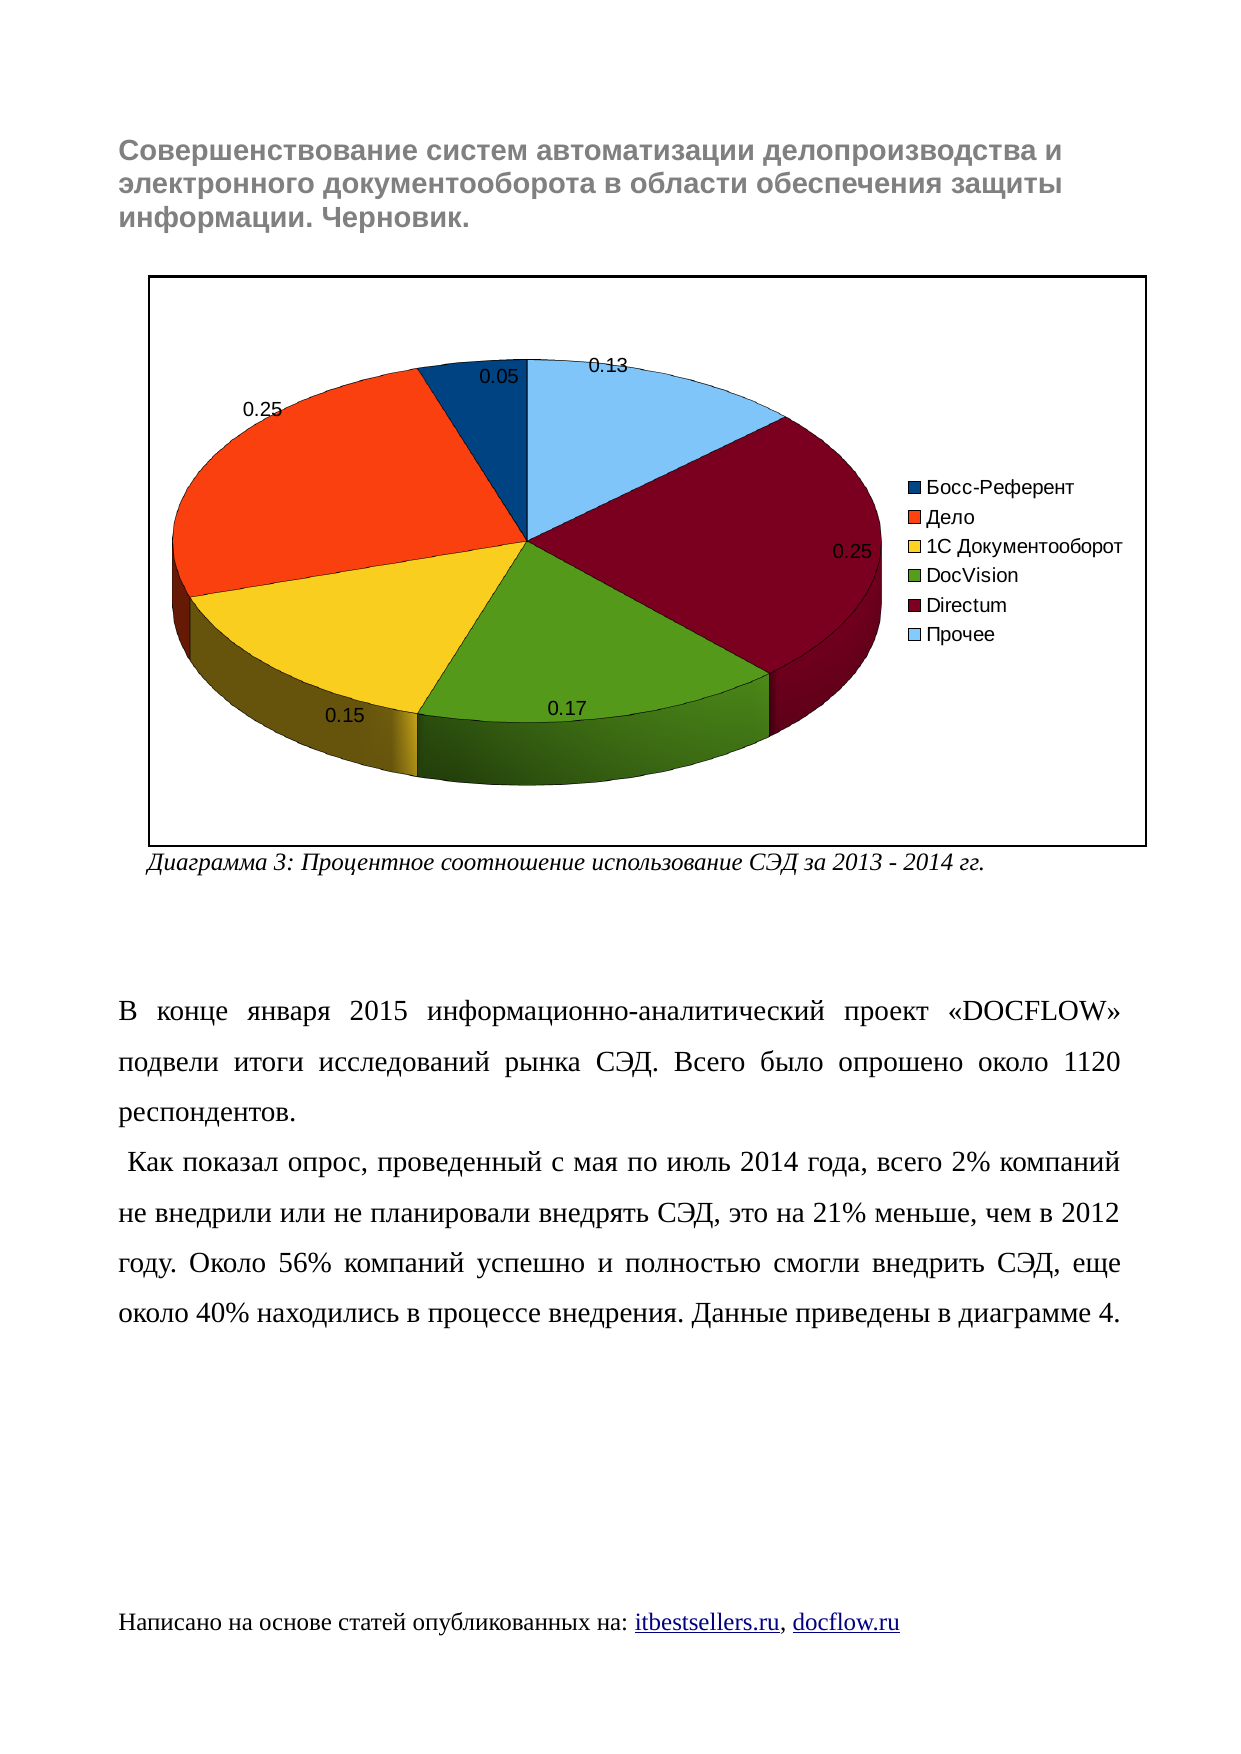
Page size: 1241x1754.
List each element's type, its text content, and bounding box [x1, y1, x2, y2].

text В конце января 2015 информационно-аналитический проект «DOCFLOW» подвели итоги исследований рынка СЭД. Всего было опрошено около 1120 респондентов. [118, 993, 1122, 1128]
text Диаграмма 3: Процентное соотношение использование СЭД за 2013 - 2014 гг. [147, 276, 1147, 876]
text Как показал опрос, проведенный с мая по июль 2014 года, всего 2% компаний не внедрили или не планировали внедрять СЭД, это на 21% меньше, чем в 2012 году. Около 56% компаний успешно и полностью смогли внедрить СЭД, еще около 40% находились в процессе внедрения. Данные приведены в диаграмме 4. [118, 1144, 1122, 1329]
